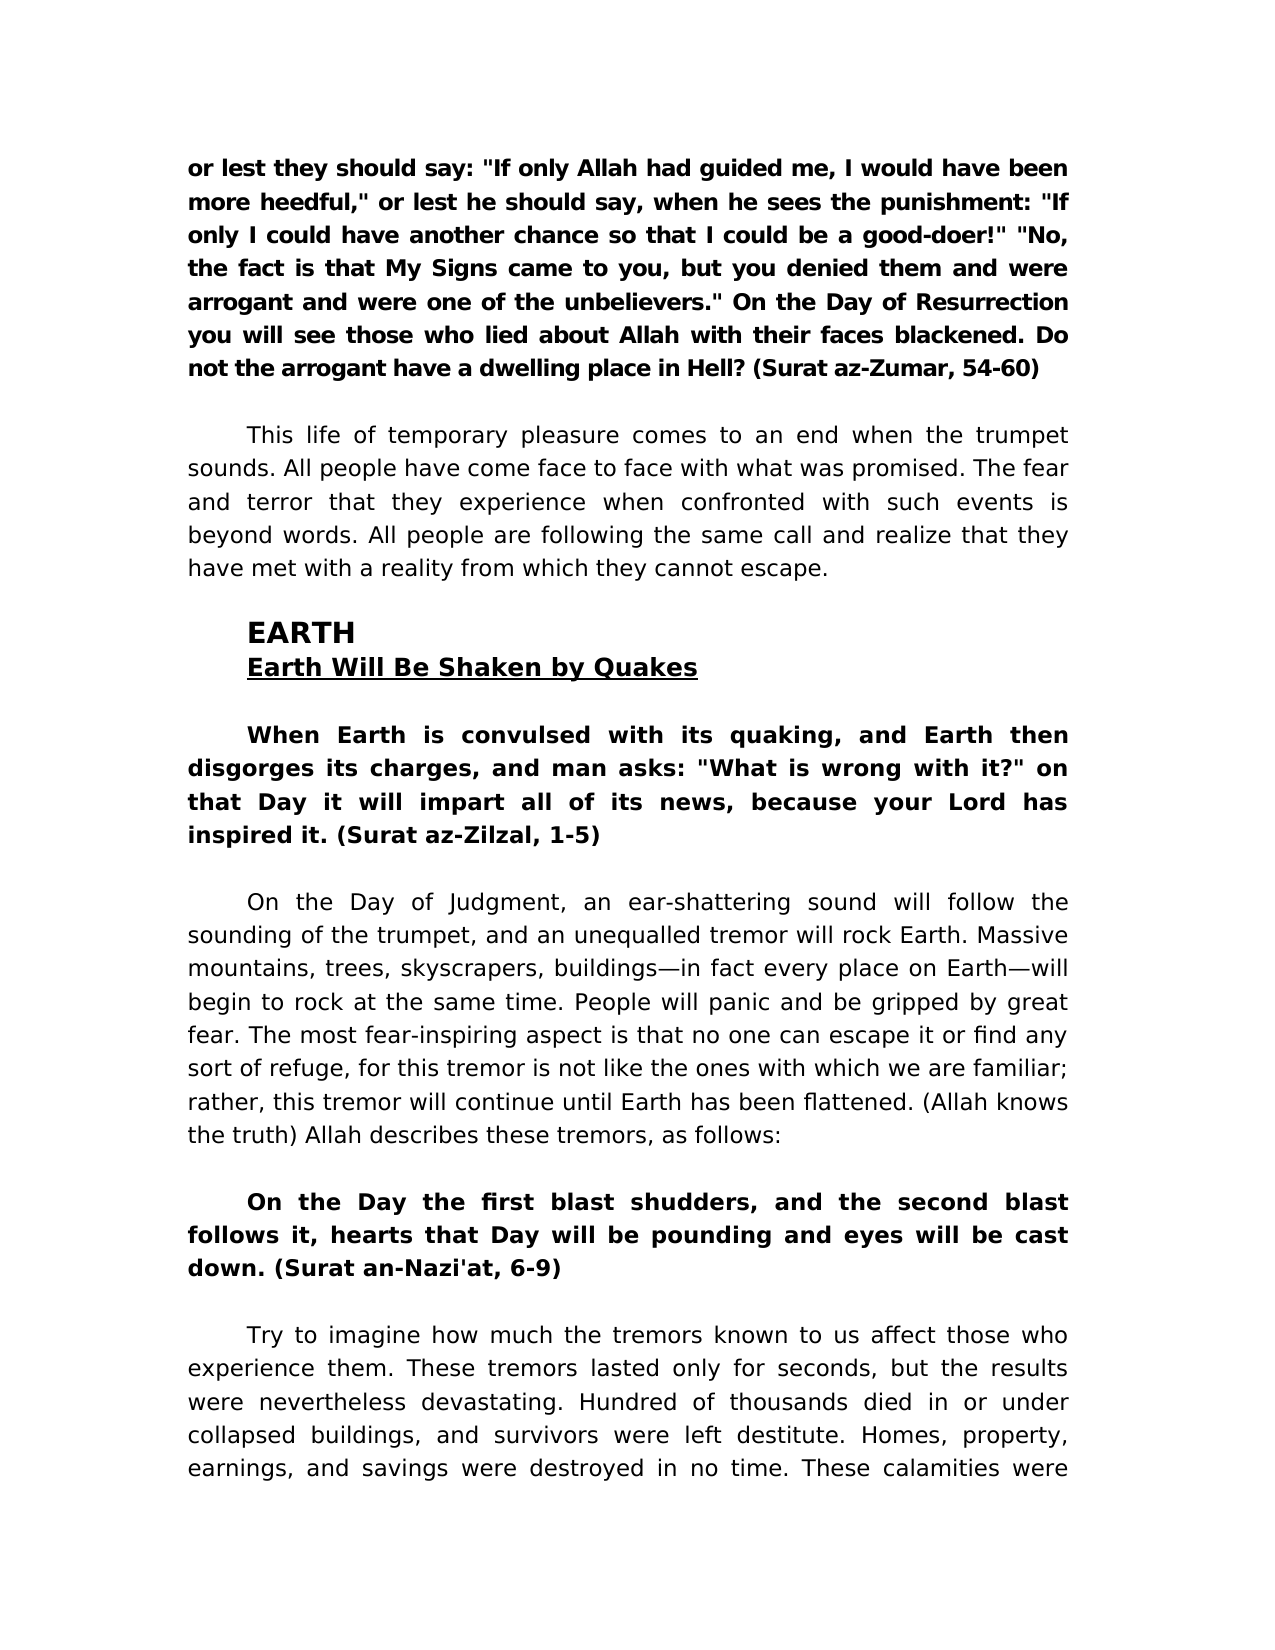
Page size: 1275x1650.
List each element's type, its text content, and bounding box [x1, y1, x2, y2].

text On the Day the first blast shudders, and the second blast follows it, hearts that Day will be pounding and eyes will be cast down. (Surat an-Nazi'at, 6-9) [187, 1183, 1070, 1283]
text On the Day of Judgment, an ear-shattering sound will follow the sounding of the trumpet, and an unequalled tremor will rock Earth. Massive mountains, trees, skyscrapers, buildings—in fact every place on Earth—will begin to rock at the same time. People will panic and be gripped by great fear. The most fear-inspiring aspect is that no one can escape it or find any sort of refuge, for this tremor is not like the ones with which we are familiar; rather, this tremor will continue until Earth has been flattened. (Allah knows the truth) Allah describes these tremors, as follows: [187, 883, 1070, 1150]
text This life of temporary pleasure comes to an end when the trumpet sounds. All people have come face to face with what was promised. The fear and terror that they experience when confronted with such events is beyond words. All people are following the same call and realize that they have met with a reality from which they cannot escape. [187, 417, 1070, 583]
text Earth Will Be Shaken by Quakes [187, 650, 1070, 683]
text EARTH [187, 617, 1070, 650]
text Try to imagine how much the tremors known to us affect those who experience them. These tremors lasted only for seconds, but the results were nevertheless devastating. Hundred of thousands died in or under collapsed buildings, and survivors were left destitute. Homes, property, earnings, and savings were destroyed in no time. These calamities were [187, 1317, 1070, 1483]
text When Earth is convulsed with its quaking, and Earth then disgorges its charges, and man asks: "What is wrong with it?" on that Day it will impart all of its news, because your Lord has inspired it. (Surat az-Zilzal, 1-5) [187, 717, 1070, 850]
text or lest they should say: "If only Allah had guided me, I would have been more heedful," or lest he should say, when he sees the punishment: "If only I could have another chance so that I could be a good-doer!" "No, the fact is that My Signs came to you, but you denied them and were arrogant and were one of the unbelievers." On the Day of Resurrection you will see those who lied about Allah with their faces blackened. Do not the arrogant have a dwelling place in Hell? (Surat az-Zumar, 54-60) [187, 150, 1070, 383]
